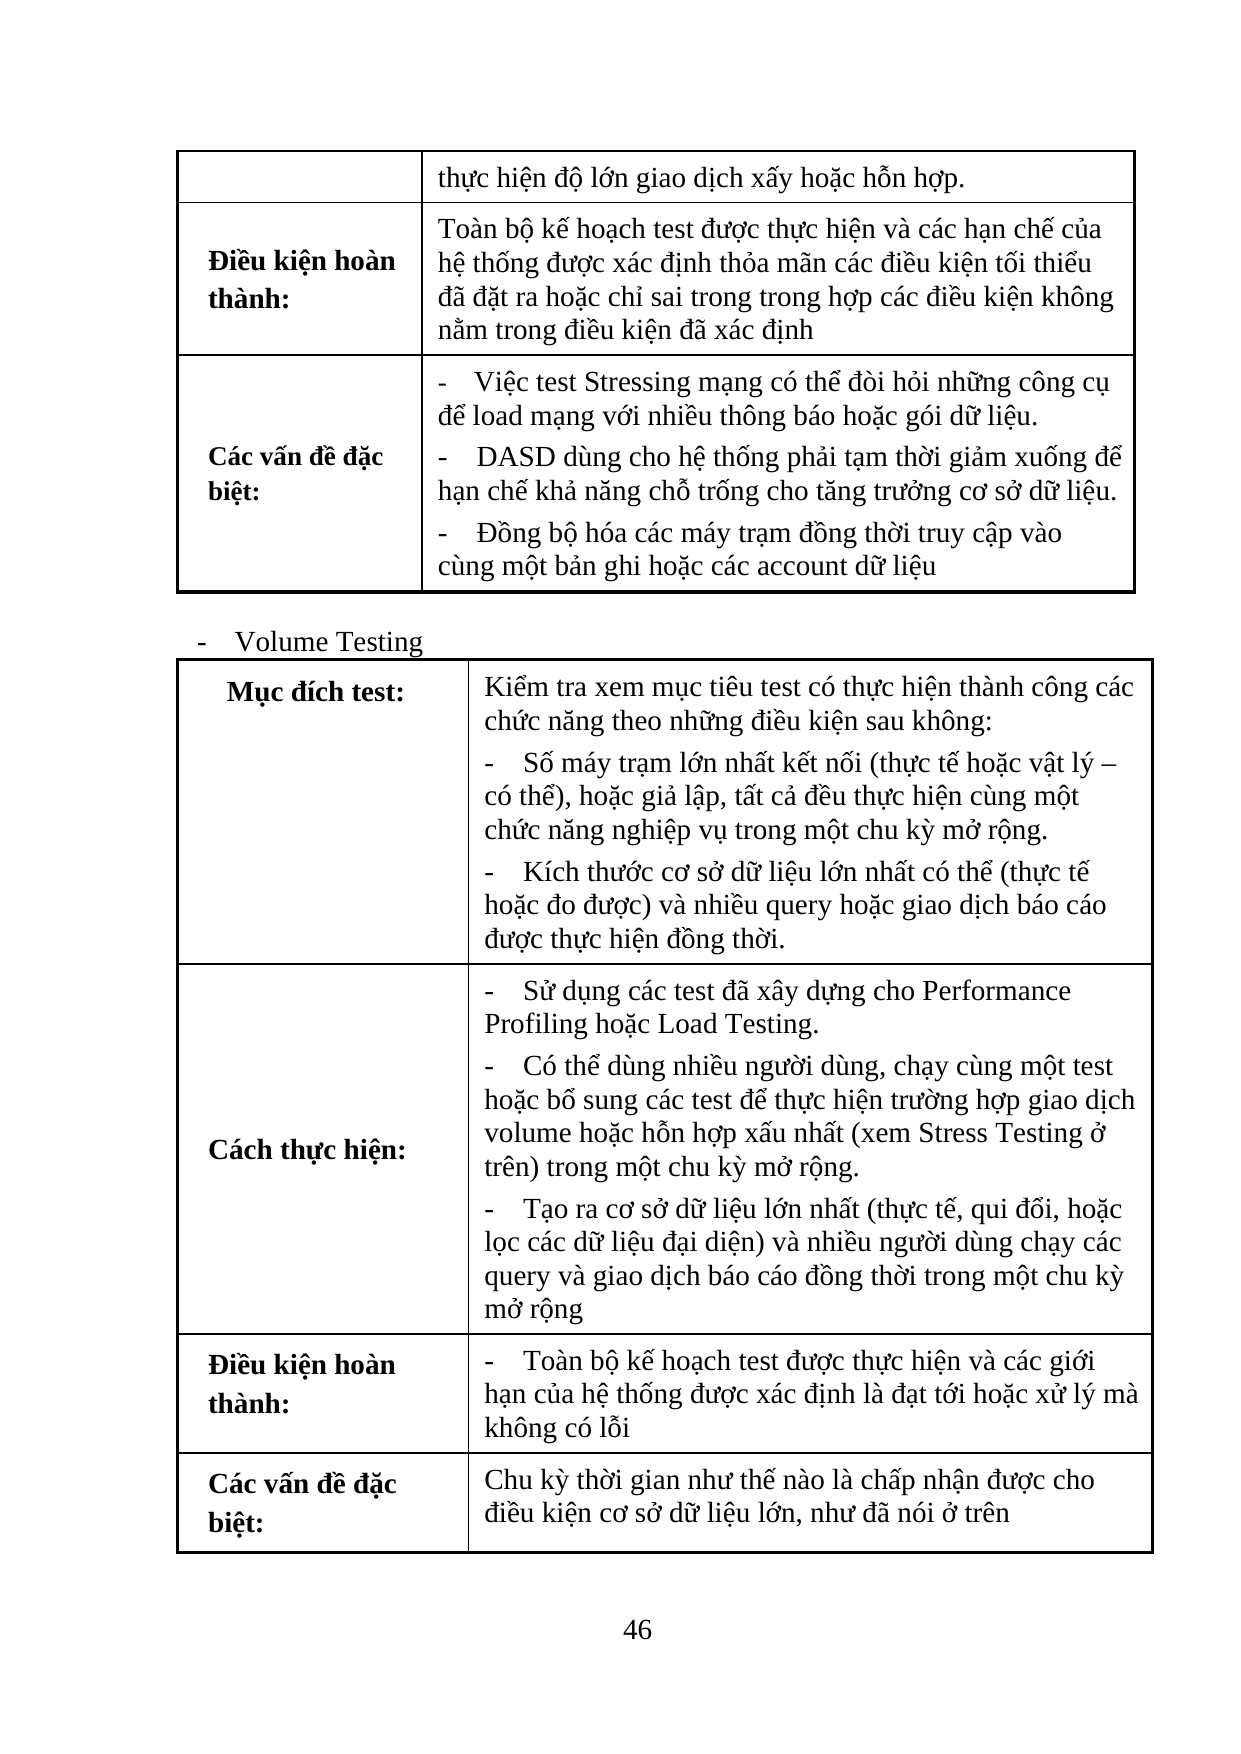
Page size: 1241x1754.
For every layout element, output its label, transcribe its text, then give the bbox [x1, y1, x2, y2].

table_cell Các vấn đề đặc biệt: [179, 1454, 468, 1551]
table_header Mục đích test: [179, 661, 468, 963]
table_cell Cách thực hiện: [179, 965, 468, 1333]
table_cell thực hiện độ lớn giao dịch xấy hoặc hỗn hợp. [423, 152, 1133, 202]
table_cell Điều kiện hoàn thành: [179, 1335, 468, 1452]
table_cell Các vấn đề đặc biệt: [179, 356, 421, 590]
table_cell Điều kiện hoàn thành: [179, 203, 421, 354]
table_cell Chu kỳ thời gian như thế nào là chấp nhận được cho điều kiện cơ sở dữ liệu lớn, như đã nói ở trên [469, 1454, 1151, 1551]
table_cell - Sử dụng các test đã xây dựng cho Performance Profiling hoặc Load Testing. - Có thể dùng nhiều người dùng, chạy cùng một test hoặc bổ sung các test để thực hiện trường hợp giao dịch volume hoặc hỗn hợp xấu nhất (xem Stress Testing ở trên) trong một chu kỳ mở rộng. - Tạo ra cơ sở dữ liệu lớn nhất (thực tế, qui đổi, hoặc lọc các dữ liệu đại diện) và nhiều người dùng chạy các query và giao dịch báo cáo đồng thời trong một chu kỳ mở rộng [469, 965, 1151, 1333]
table_cell - Toàn bộ kế hoạch test được thực hiện và các giới hạn của hệ thống được xác định là đạt tới hoặc xử lý mà không có lỗi [469, 1335, 1151, 1452]
list Volume Testing [197, 624, 1125, 658]
table_header Kiểm tra xem mục tiêu test có thực hiện thành công các chức năng theo những điều kiện sau không: - Số máy trạm lớn nhất kết nối (thực tế hoặc vật lý – có thể), hoặc giả lập, tất cả đều thực hiện cùng một chức năng nghiệp vụ trong một chu kỳ mở rộng. - Kích thước cơ sở dữ liệu lớn nhất có thể (thực tế hoặc đo được) và nhiều query hoặc giao dịch báo cáo được thực hiện đồng thời. [469, 661, 1151, 963]
table_cell - Việc test Stressing mạng có thể đòi hỏi những công cụ để load mạng với nhiều thông báo hoặc gói dữ liệu. - DASD dùng cho hệ thống phải tạm thời giảm xuống để hạn chế khả năng chỗ trống cho tăng trưởng cơ sở dữ liệu. - Đồng bộ hóa các máy trạm đồng thời truy cập vào cùng một bản ghi hoặc các account dữ liệu [423, 356, 1133, 590]
table_cell [179, 152, 421, 202]
table_cell Toàn bộ kế hoạch test được thực hiện và các hạn chế của hệ thống được xác định thỏa mãn các điều kiện tối thiểu đã đặt ra hoặc chỉ sai trong trong hợp các điều kiện không nằm trong điều kiện đã xác định [423, 203, 1133, 354]
